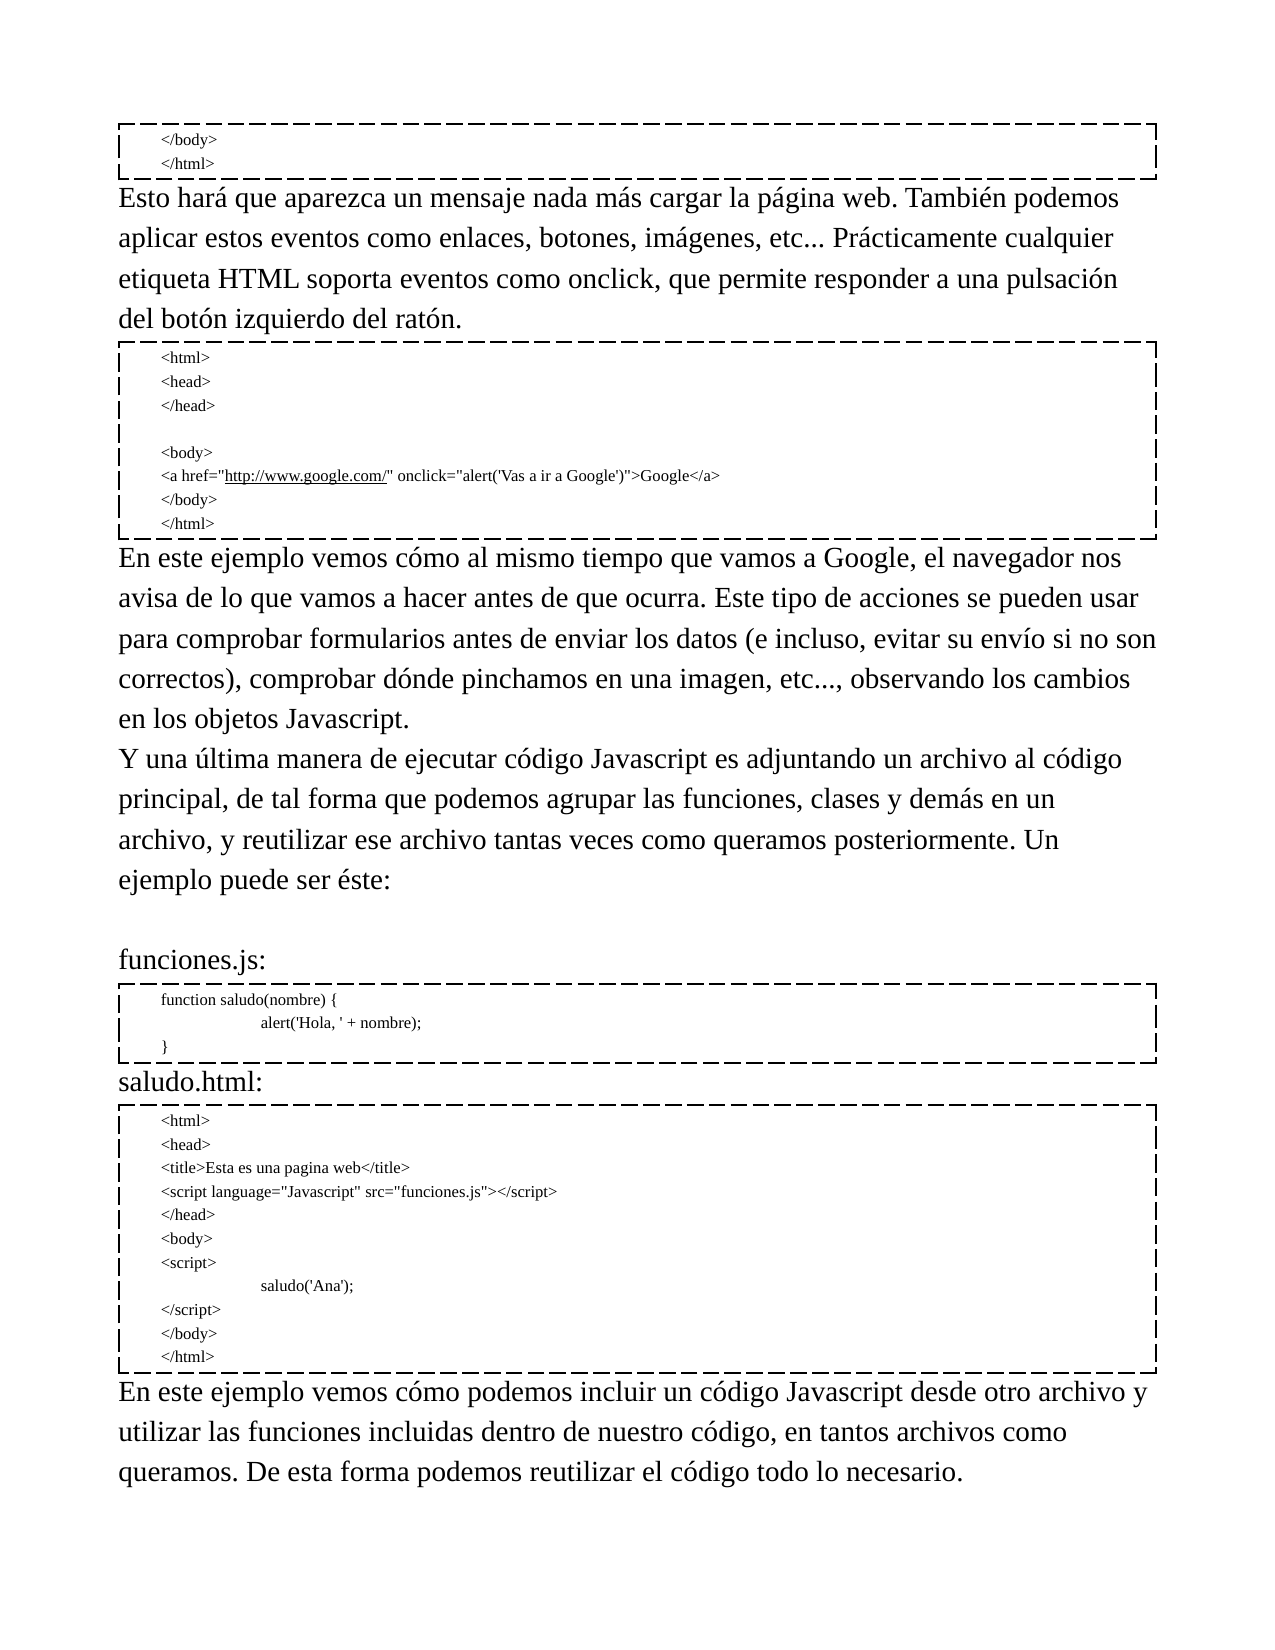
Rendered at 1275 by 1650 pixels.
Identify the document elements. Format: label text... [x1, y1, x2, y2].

text <body> [118, 1222, 1157, 1246]
text </head> [118, 1198, 1157, 1222]
text <script language="Javascript" src="funciones.js"></script> [118, 1175, 1157, 1198]
text </head> [118, 388, 1157, 417]
text Y una última manera de ejecutar código Javascript es adjuntando un archivo al código principal, de tal forma que podemos agrupar las funciones, clases y demás en un archivo, y reutilizar ese archivo tantas veces como queramos posteriormente. Un ejemplo puede ser éste: [118, 741, 1157, 896]
text <title>Esta es una pagina web</title> [118, 1151, 1157, 1175]
text <head> [118, 1127, 1157, 1151]
text En este ejemplo vemos cómo podemos incluir un código Javascript desde otro archivo y utilizar las funciones incluidas dentro de nuestro código, en tantos archivos como queramos. De esta forma podemos reutilizar el código todo lo necesario. [118, 1374, 1157, 1488]
text } [118, 1030, 1157, 1064]
text En este ejemplo vemos cómo al mismo tiempo que vamos a Google, el navegador nos avisa de lo que vamos a hacer antes de que ocurra. Este tipo de acciones se pueden usar para comprobar formularios antes de enviar los datos (e incluso, evitar su envío si no son correctos), comprobar dónde pinchamos en una imagen, etc..., observando los cambios en los objetos Javascript. [118, 540, 1157, 735]
text alert('Hola, ' + nombre); [118, 1006, 1157, 1030]
text saludo('Ana'); [118, 1269, 1157, 1293]
text </html> [118, 1340, 1157, 1374]
text </html> [118, 507, 1157, 540]
text Esto hará que aparezca un mensaje nada más cargar la página web. También podemos aplicar estos eventos como enlaces, botones, imágenes, etc... Prácticamente cualquier etiqueta HTML soporta eventos como onclick, que permite responder a una pulsación del botón izquierdo del ratón. [118, 180, 1157, 334]
text funciones.js: [118, 902, 1157, 976]
text <head> [118, 365, 1157, 388]
text <html> [118, 1104, 1157, 1127]
text </script> [118, 1293, 1157, 1317]
text </body> [118, 1317, 1157, 1340]
text <script> [118, 1246, 1157, 1269]
text </html> [118, 147, 1157, 180]
text <body> [118, 436, 1157, 459]
text function saludo(nombre) { [118, 983, 1157, 1006]
text saludo.html: [118, 1064, 1157, 1097]
text </body> [118, 123, 1157, 147]
text <html> [118, 341, 1157, 365]
text <a href="http://www.google.com/" onclick="alert('Vas a ir a Google')">Google</a> [118, 459, 1157, 483]
text </body> [118, 483, 1157, 507]
